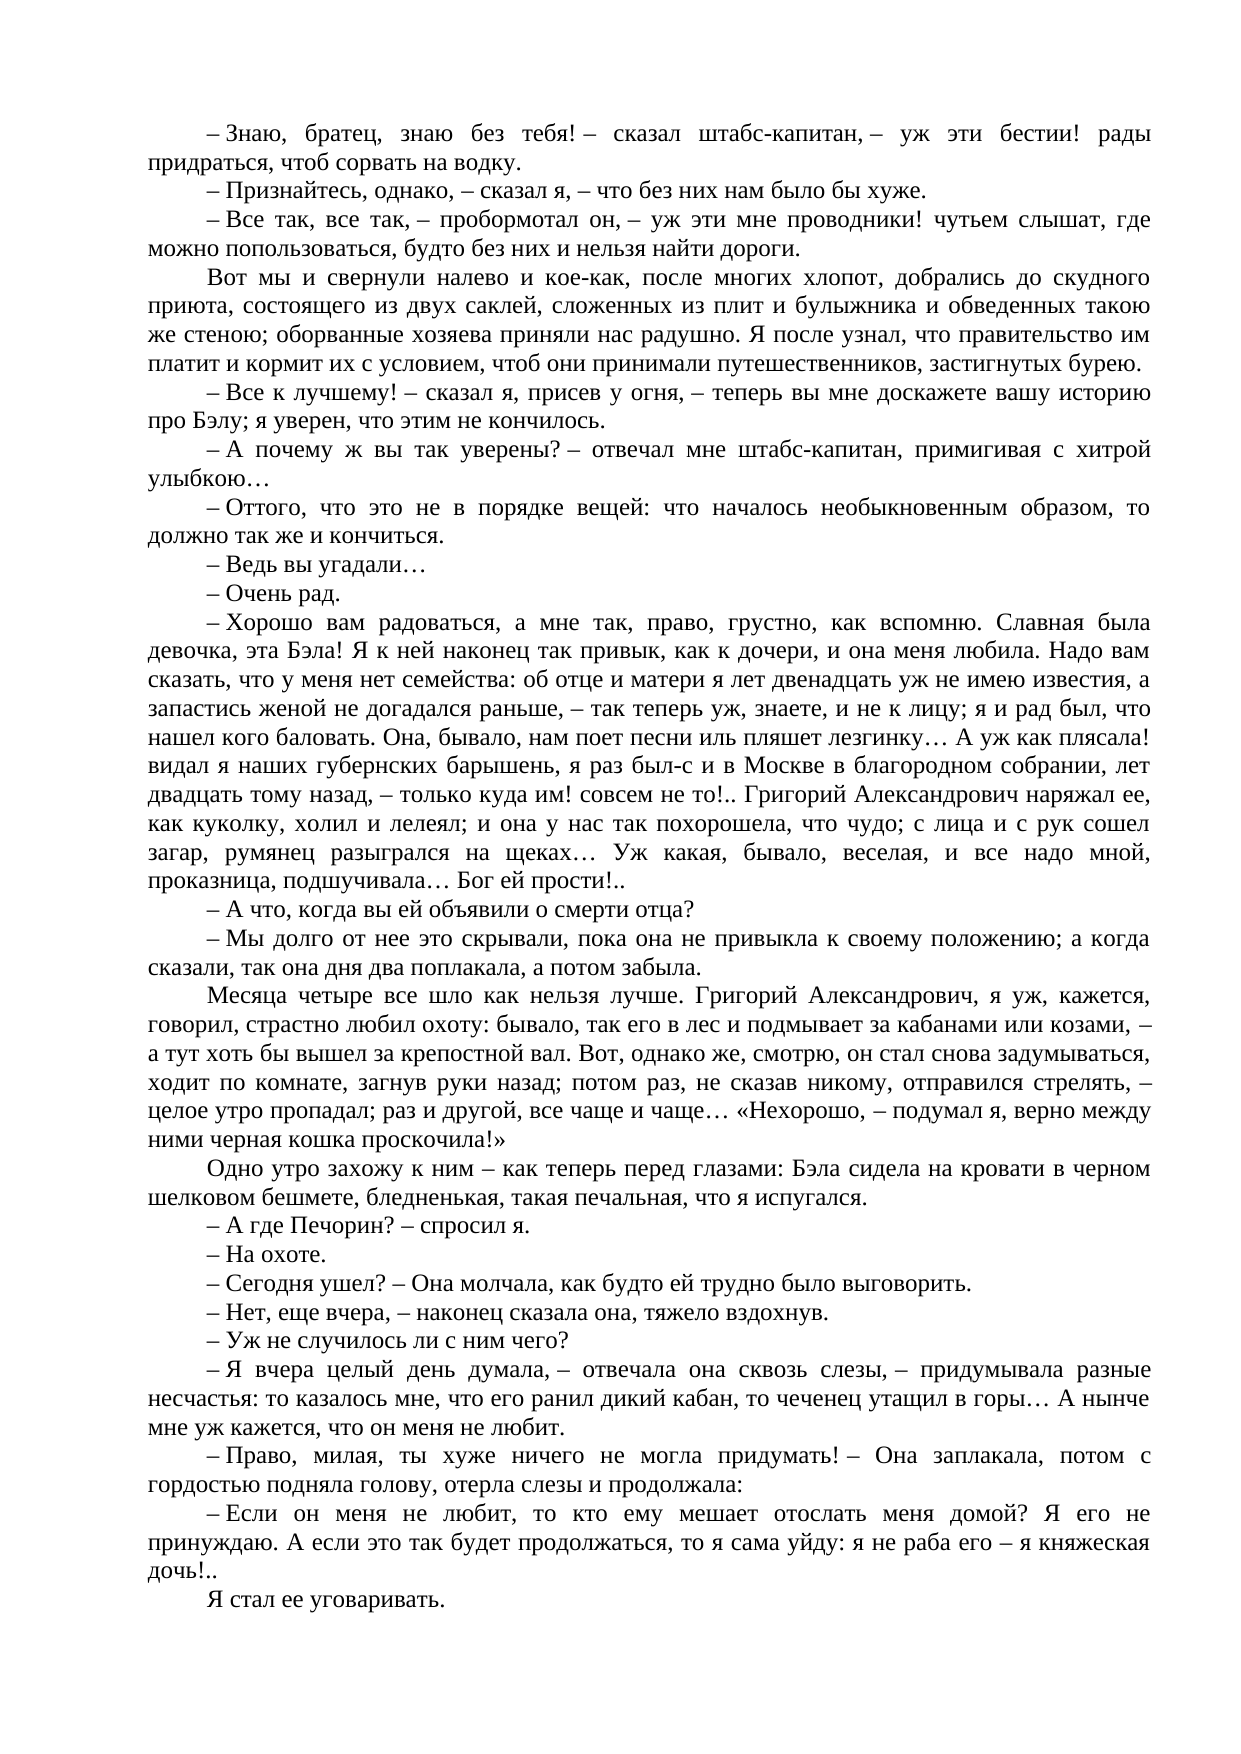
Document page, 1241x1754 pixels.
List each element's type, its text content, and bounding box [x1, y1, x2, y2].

text Вот мы и свернули налево и кое-как, после многих хлопот, добрались до скудного приюта, состоящего из двух саклей, сложенных из плит и булыжника и обведенных такою же стеною; оборванные хозяева приняли нас радушно. Я после узнал, что правительство им платит и кормит их с условием, чтоб они принимали путешественников, застигнутых бурею. [148, 262, 1152, 377]
text – Если он меня не любит, то кто ему мешает отослать меня домой? Я его не принуждаю. А если это так будет продолжаться, то я сама уйду: я не раба его – я княжеская дочь!.. [148, 1498, 1152, 1584]
text – Я вчера целый день думала, – отвечала она сквозь слезы, – придумывала разные несчастья: то казалось мне, что его ранил дикий кабан, то чеченец утащил в горы… А нынче мне уж кажется, что он меня не любит. [148, 1354, 1152, 1441]
text – Уж не случилось ли с ним чего? [148, 1326, 1152, 1354]
text – Нет, еще вчера, – наконец сказала она, тяжело вздохнув. [148, 1297, 1152, 1326]
text – А почему ж вы так уверены? – отвечал мне штабс-капитан, примигивая с хитрой улыбкою… [148, 434, 1152, 492]
text – Все к лучшему! – сказал я, присев у огня, – теперь вы мне доскажете вашу историю про Бэлу; я уверен, что этим не кончилось. [148, 377, 1152, 434]
text – Признайтесь, однако, – сказал я, – что без них нам было бы хуже. [148, 176, 1152, 204]
text – Право, милая, ты хуже ничего не могла придумать! – Она заплакала, потом с гордостью подняла голову, отерла слезы и продолжала: [148, 1441, 1152, 1498]
text – На охоте. [148, 1239, 1152, 1268]
text Я стал ее уговаривать. [148, 1584, 1152, 1613]
text – А что, когда вы ей объявили о смерти отца? [148, 894, 1152, 923]
text Одно утро захожу к ним – как теперь перед глазами: Бэла сидела на кровати в черном шелковом бешмете, бледненькая, такая печальная, что я испугался. [148, 1153, 1152, 1211]
text – Оттого, что это не в порядке вещей: что началось необыкновенным образом, то должно так же и кончиться. [148, 492, 1152, 549]
text – Очень рад. [148, 578, 1152, 607]
text – Хорошо вам радоваться, а мне так, право, грустно, как вспомню. Славная была девочка, эта Бэла! Я к ней наконец так привык, как к дочери, и она меня любила. Надо вам сказать, что у меня нет семейства: об отце и матери я лет двенадцать уж не имею известия, а запастись женой не догадался раньше, – так теперь уж, знаете, и не к лицу; я и рад был, что нашел кого баловать. Она, бывало, нам поет песни иль пляшет лезгинку… А уж как плясала! видал я наших губернских барышень, я раз был-с и в Москве в благородном собрании, лет двадцать тому назад, – только куда им! совсем не то!.. Григорий Александрович наряжал ее, как куколку, холил и лелеял; и она у нас так похорошела, что чудо; с лица и с рук сошел загар, румянец разыгрался на щеках… Уж какая, бывало, веселая, и все надо мной, проказница, подшучивала… Бог ей прости!.. [148, 607, 1152, 894]
text – Ведь вы угадали… [148, 549, 1152, 578]
text – Знаю, братец, знаю без тебя! – сказал штабс-капитан, – уж эти бестии! рады придраться, чтоб сорвать на водку. [148, 118, 1152, 176]
text – А где Печорин? – спросил я. [148, 1211, 1152, 1239]
text – Сегодня ушел? – Она молчала, как будто ей трудно было выговорить. [148, 1268, 1152, 1297]
text Месяца четыре все шло как нельзя лучше. Григорий Александрович, я уж, кажется, говорил, страстно любил охоту: бывало, так его в лес и подмывает за кабанами или козами, – а тут хоть бы вышел за крепостной вал. Вот, однако же, смотрю, он стал снова задумываться, ходит по комнате, загнув руки назад; потом раз, не сказав никому, отправился стрелять, – целое утро пропадал; раз и другой, все чаще и чаще… «Нехорошо, – подумал я, верно между ними черная кошка проскочила!» [148, 981, 1152, 1153]
text – Все так, все так, – пробормотал он, – уж эти мне проводники! чутьем слышат, где можно попользоваться, будто без них и нельзя найти дороги. [148, 204, 1152, 262]
text – Мы долго от нее это скрывали, пока она не привыкла к своему положению; а когда сказали, так она дня два поплакала, а потом забыла. [148, 923, 1152, 981]
